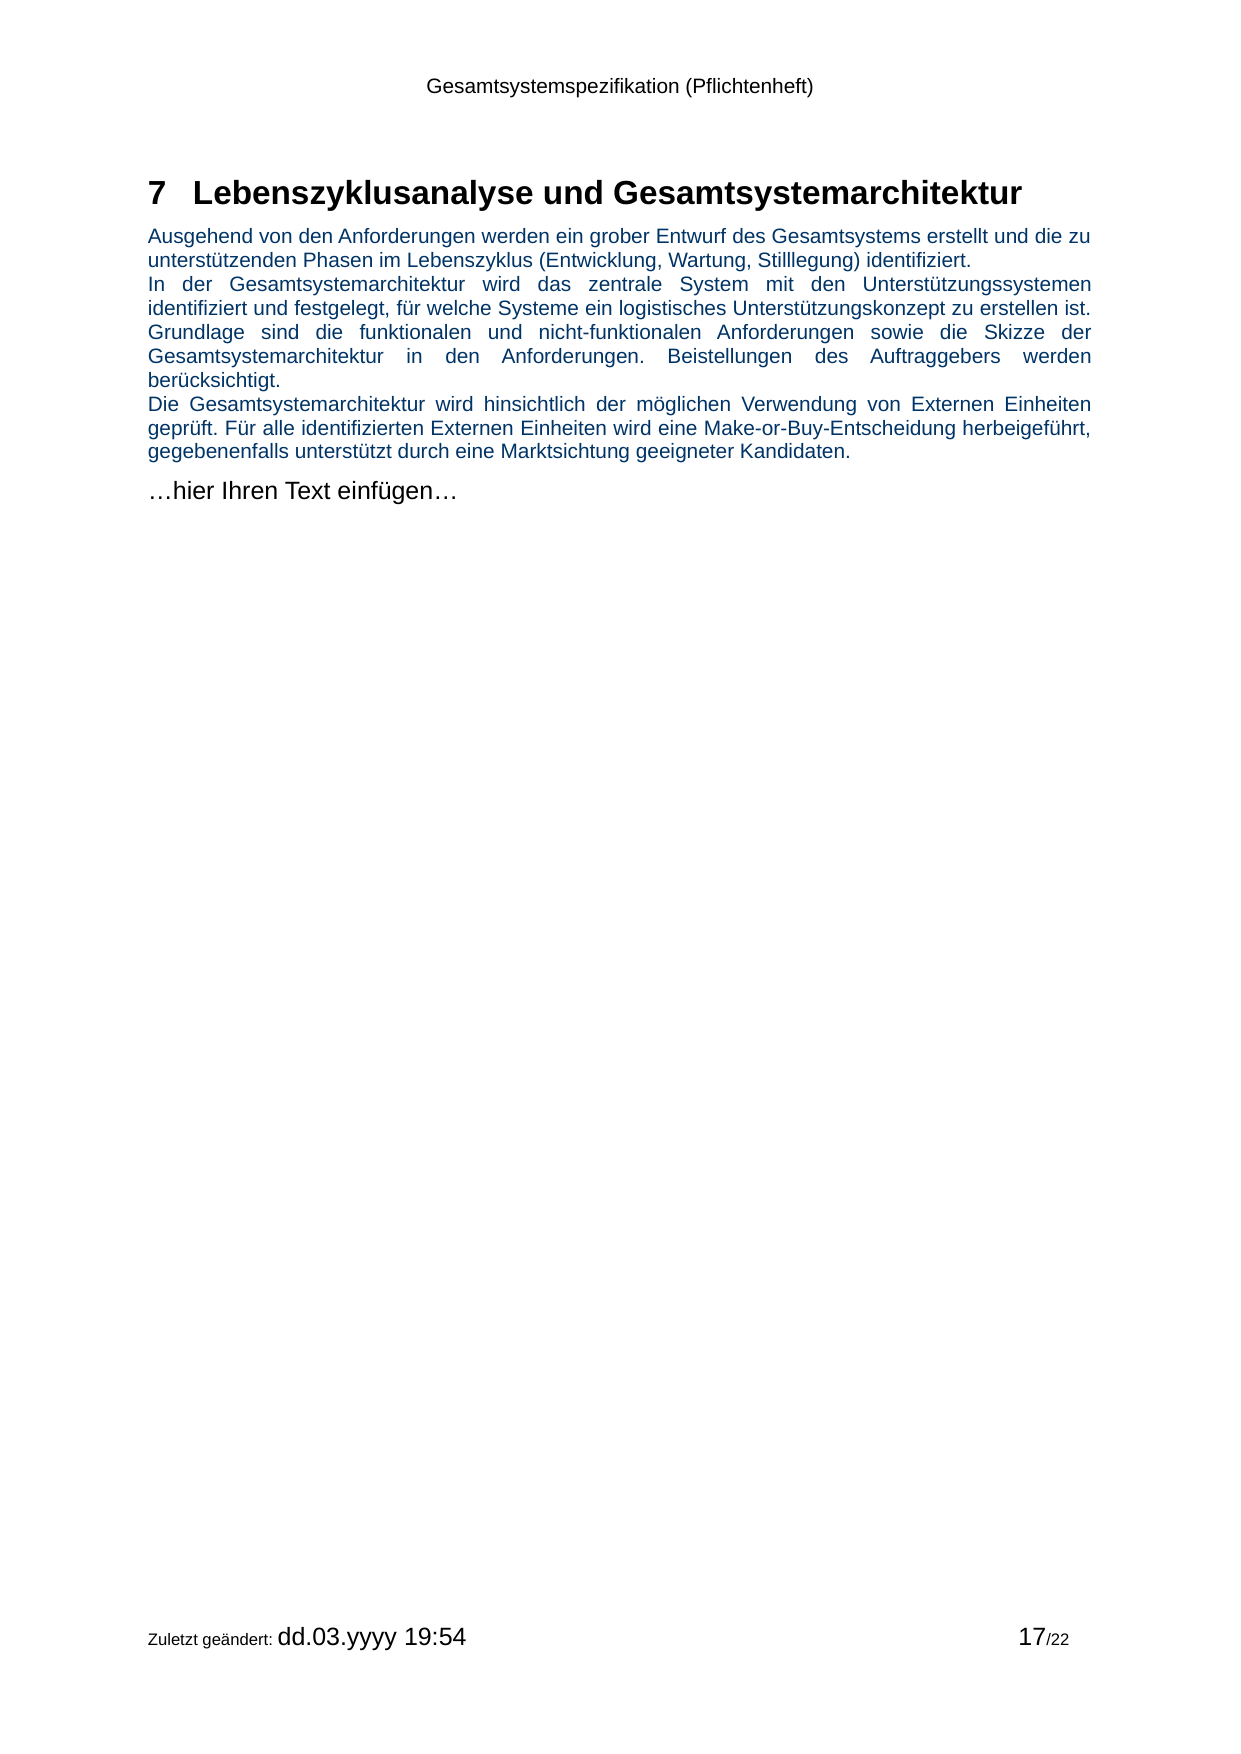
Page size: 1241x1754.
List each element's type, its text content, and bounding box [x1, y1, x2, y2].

text Ausgehend von den Anforderungen werden ein grober Entwurf des Gesamtsystems erstellt und die zu unterstützenden Phasen im Lebenszyklus (Entwicklung, Wartung, Stilllegung) identifiziert. [148, 224, 1092, 272]
text …hier Ihren Text einfügen… [148, 476, 1092, 504]
text Die Gesamtsystemarchitektur wird hinsichtlich der möglichen Verwendung von Externen Einheiten geprüft. Für alle identifizierten Externen Einheiten wird eine Make-or-Buy-Entscheidung herbeigeführt, gegebenenfalls unterstützt durch eine Marktsichtung geeigneter Kandidaten. [148, 391, 1092, 463]
text In der Gesamtsystemarchitektur wird das zentrale System mit den Unterstützungssystemen identifiziert und festgelegt, für welche Systeme ein logistisches Unterstützungskonzept zu erstellen ist. Grundlage sind die funktionalen und nicht-funktionalen Anforderungen sowie die Skizze der Gesamtsystemarchitektur in den Anforderungen. Beistellungen des Auftraggebers werden berücksichtigt. [148, 272, 1092, 391]
subtitle Lebenszyklusanalyse und Gesamtsystemarchitektur [148, 173, 1092, 211]
